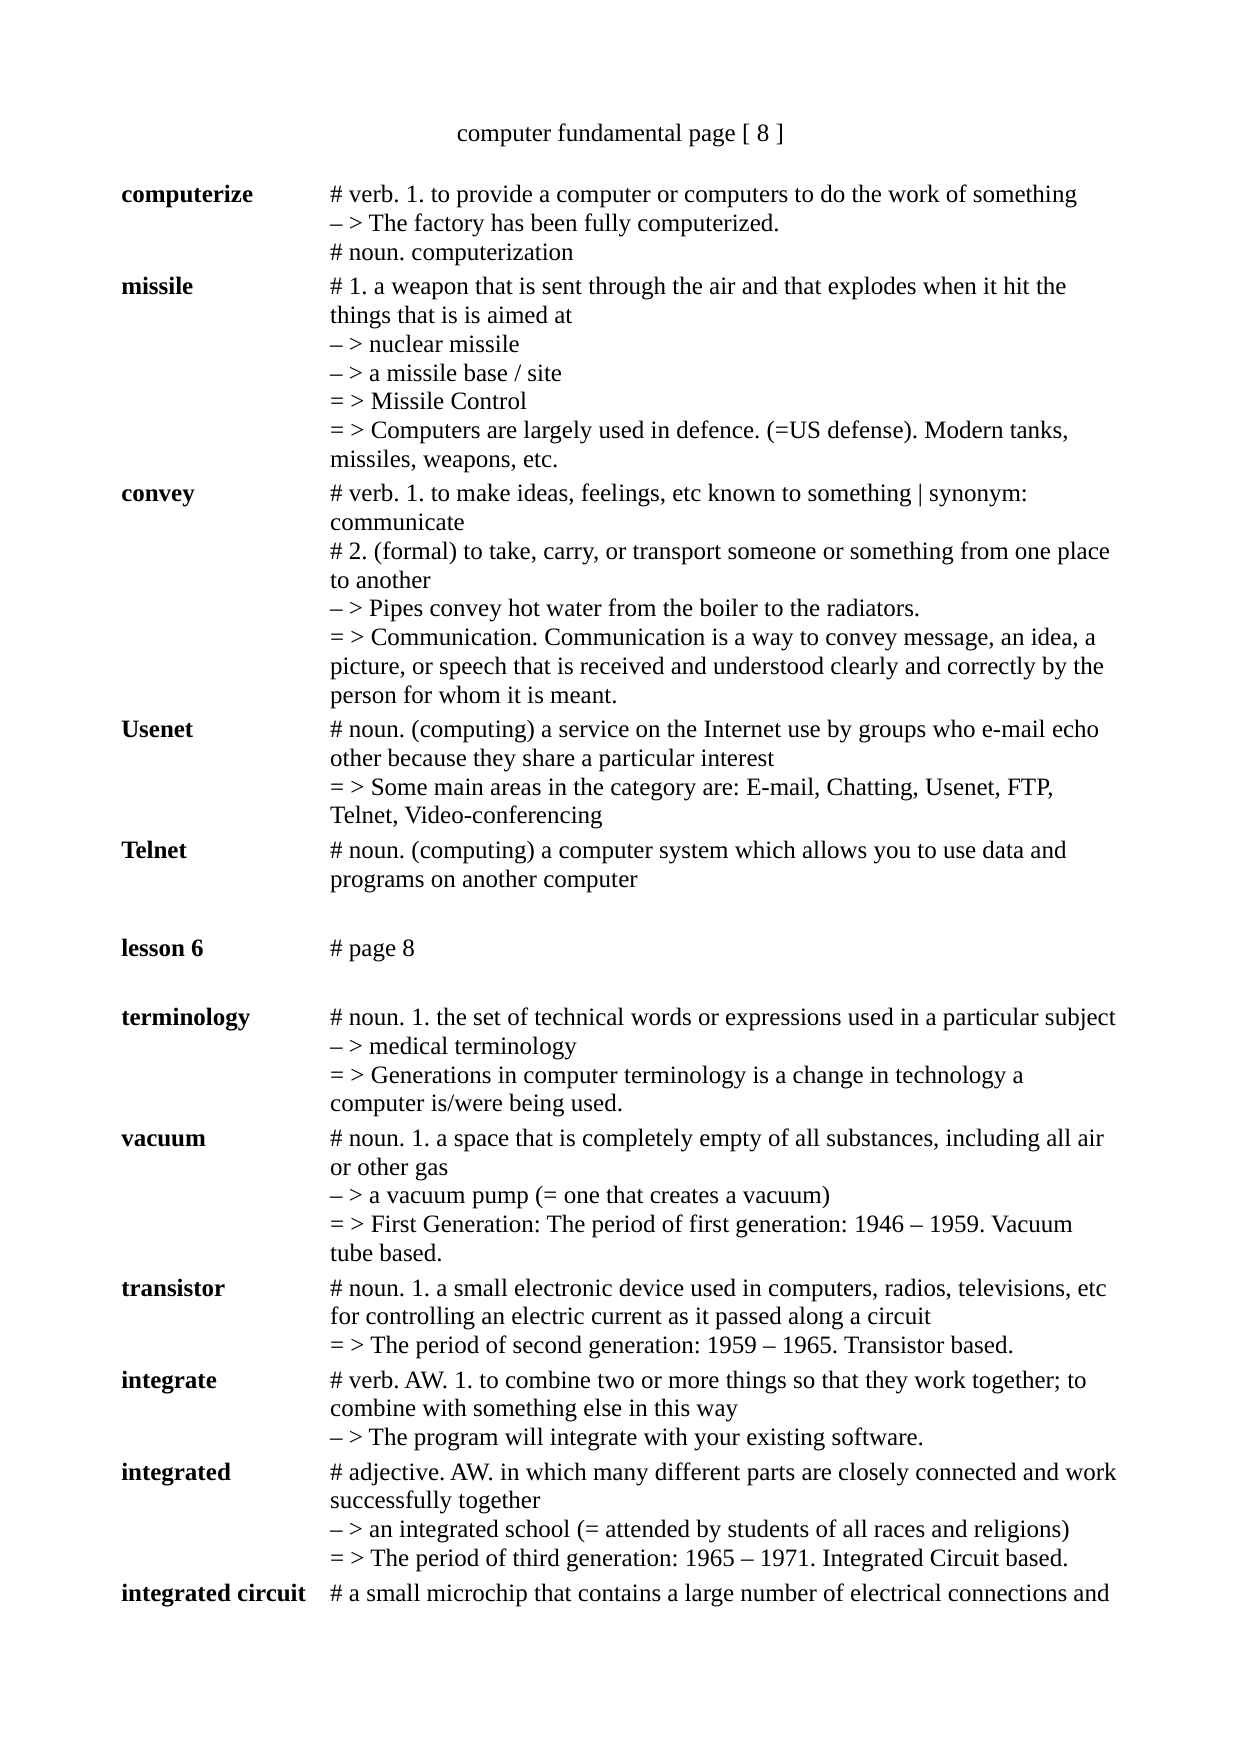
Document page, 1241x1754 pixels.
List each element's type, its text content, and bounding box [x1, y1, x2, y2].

table_cell [327, 896, 1122, 930]
table_cell Telnet [118, 832, 327, 896]
table_cell [118, 965, 327, 999]
table_cell [327, 965, 1122, 999]
table_cell missile [118, 269, 327, 476]
table_cell transistor [118, 1270, 327, 1362]
table_cell convey [118, 476, 327, 711]
table_cell # verb. 1. to provide a computer or computers to do the work of something – > The factory has been fully computerized. # noun. computerization [327, 176, 1122, 268]
table_cell # adjective. AW. in which many different parts are closely connected and work successfully together – > an integrated school (= attended by students of all races and religions) = > The period of third generation: 1965 – 1971. Integrated Circuit based. [327, 1454, 1122, 1575]
table_cell # verb. AW. 1. to combine two or more things so that they work together; to combine with something else in this way – > The program will integrate with your existing software. [327, 1362, 1122, 1454]
table_cell Usenet [118, 711, 327, 832]
table_cell integrate [118, 1362, 327, 1454]
table_cell vacuum [118, 1120, 327, 1270]
table_cell integrated circuit [118, 1575, 327, 1609]
table_cell # noun. 1. a small electronic device used in computers, radios, televisions, etc for controlling an electric current as it passed along a circuit = > The period of second generation: 1959 – 1965. Transistor based. [327, 1270, 1122, 1362]
table_cell # a small microchip that contains a large number of electrical connections and [327, 1575, 1122, 1609]
table_cell terminology [118, 999, 327, 1120]
table_cell # 1. a weapon that is sent through the air and that explodes when it hit the things that is is aimed at – > nuclear missile – > a missile base / site = > Missile Control = > Computers are largely used in defence. (=US defense). Modern tanks, missiles, weapons, etc. [327, 269, 1122, 476]
table_cell computerize [118, 176, 327, 268]
table_cell lesson 6 [118, 930, 327, 965]
table_cell # noun. 1. a space that is completely empty of all substances, including all air or other gas – > a vacuum pump (= one that creates a vacuum) = > First Generation: The period of first generation: 1946 – 1959. Vacuum tube based. [327, 1120, 1122, 1270]
table_cell # noun. (computing) a service on the Internet use by groups who e-mail echo other because they share a particular interest = > Some main areas in the category are: E-mail, Chatting, Usenet, FTP, Telnet, Video-conferencing [327, 711, 1122, 832]
table_cell # noun. 1. the set of technical words or expressions used in a particular subject – > medical terminology = > Generations in computer terminology is a change in technology a computer is/were being used. [327, 999, 1122, 1120]
table_cell [118, 896, 327, 930]
table_cell integrated [118, 1454, 327, 1575]
table_cell # noun. (computing) a computer system which allows you to use data and programs on another computer [327, 832, 1122, 896]
table_cell # page 8 [327, 930, 1122, 965]
table_cell # verb. 1. to make ideas, feelings, etc known to something | synonym: communicate # 2. (formal) to take, carry, or transport someone or something from one place to another – > Pipes convey hot water from the boiler to the radiators. = > Communication. Communication is a way to convey message, an idea, a picture, or speech that is received and understood clearly and correctly by the person for whom it is meant. [327, 476, 1122, 711]
